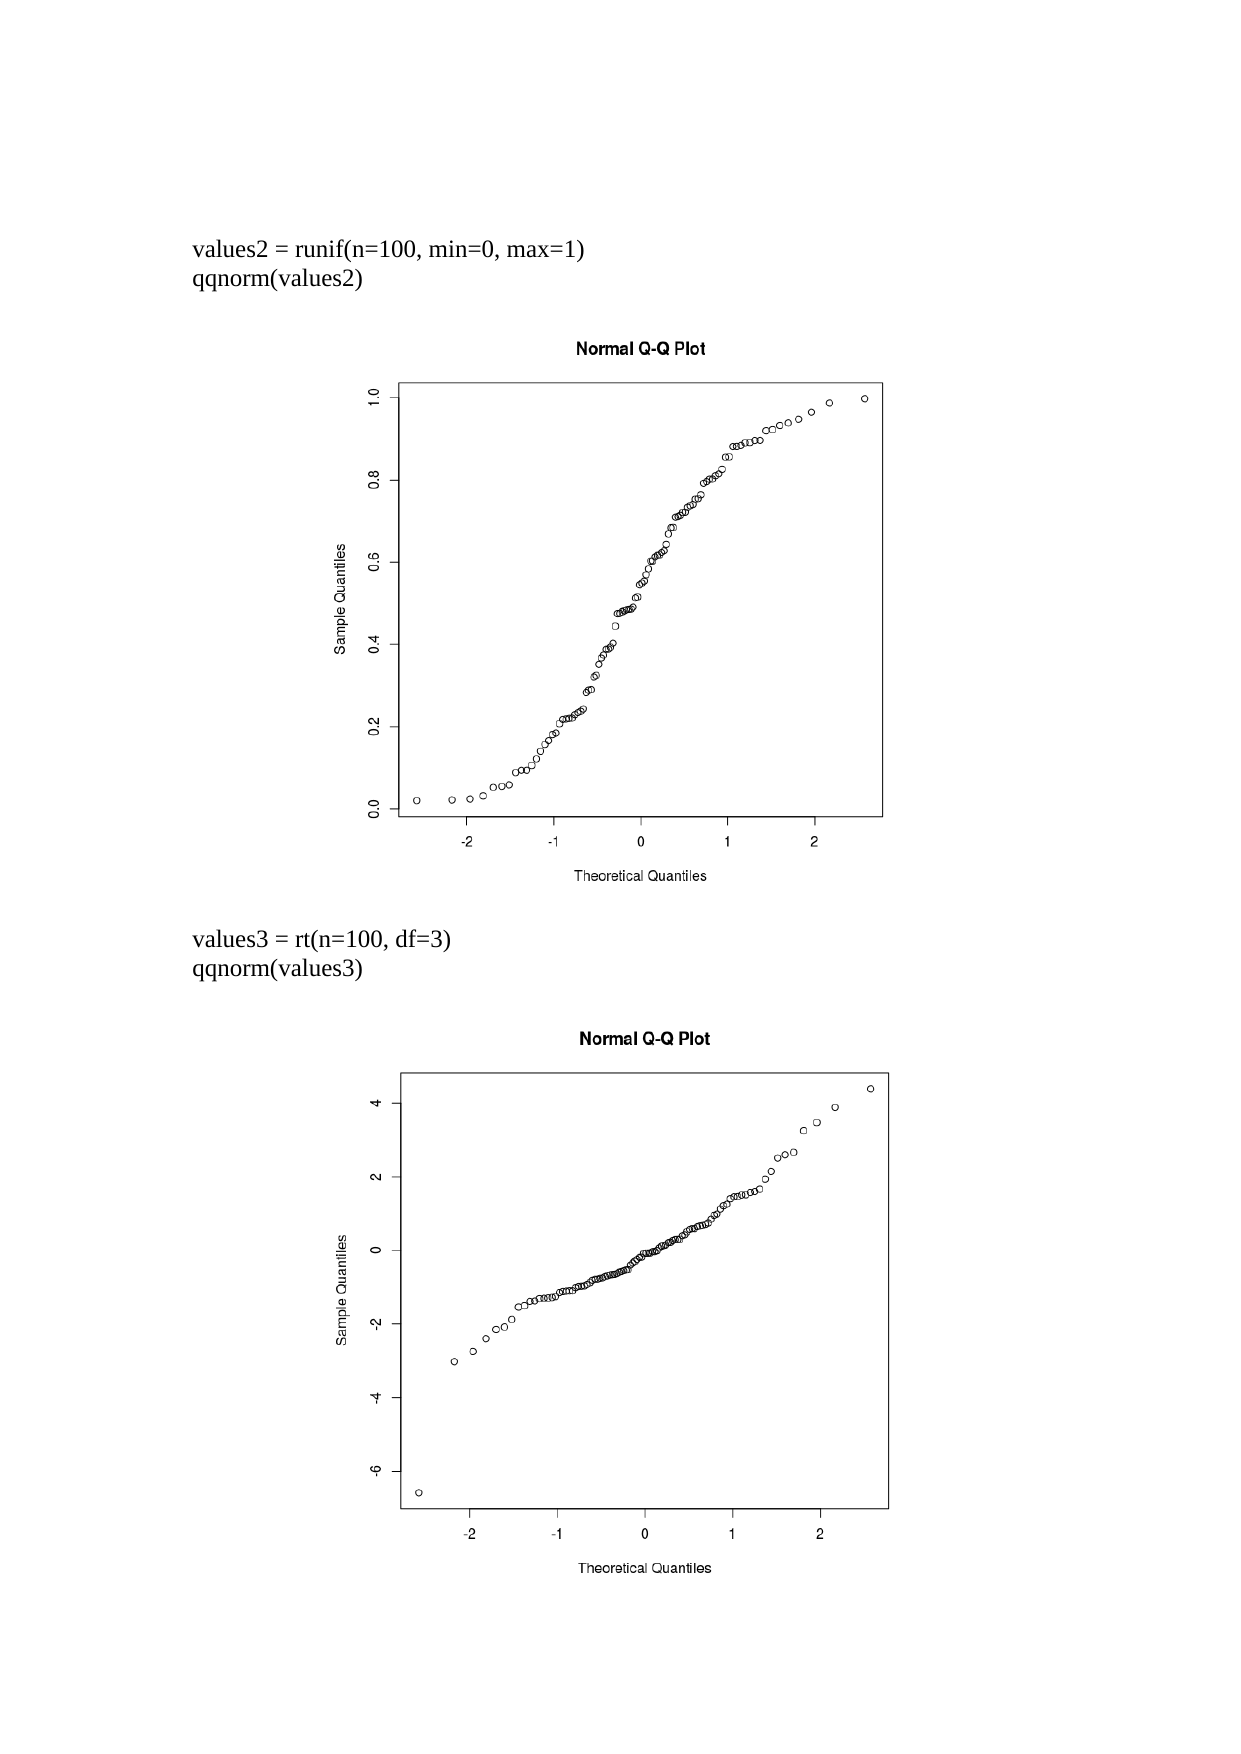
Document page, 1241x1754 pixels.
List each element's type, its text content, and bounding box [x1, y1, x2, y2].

text qqnorm(values2) [118, 263, 1122, 291]
text values2 = runif(n=100, min=0, max=1) [118, 234, 1122, 263]
picture [331, 1010, 909, 1585]
text values3 = rt(n=100, df=3) [118, 924, 1122, 953]
text qqnorm(values3) [118, 953, 1122, 981]
picture [331, 320, 909, 896]
